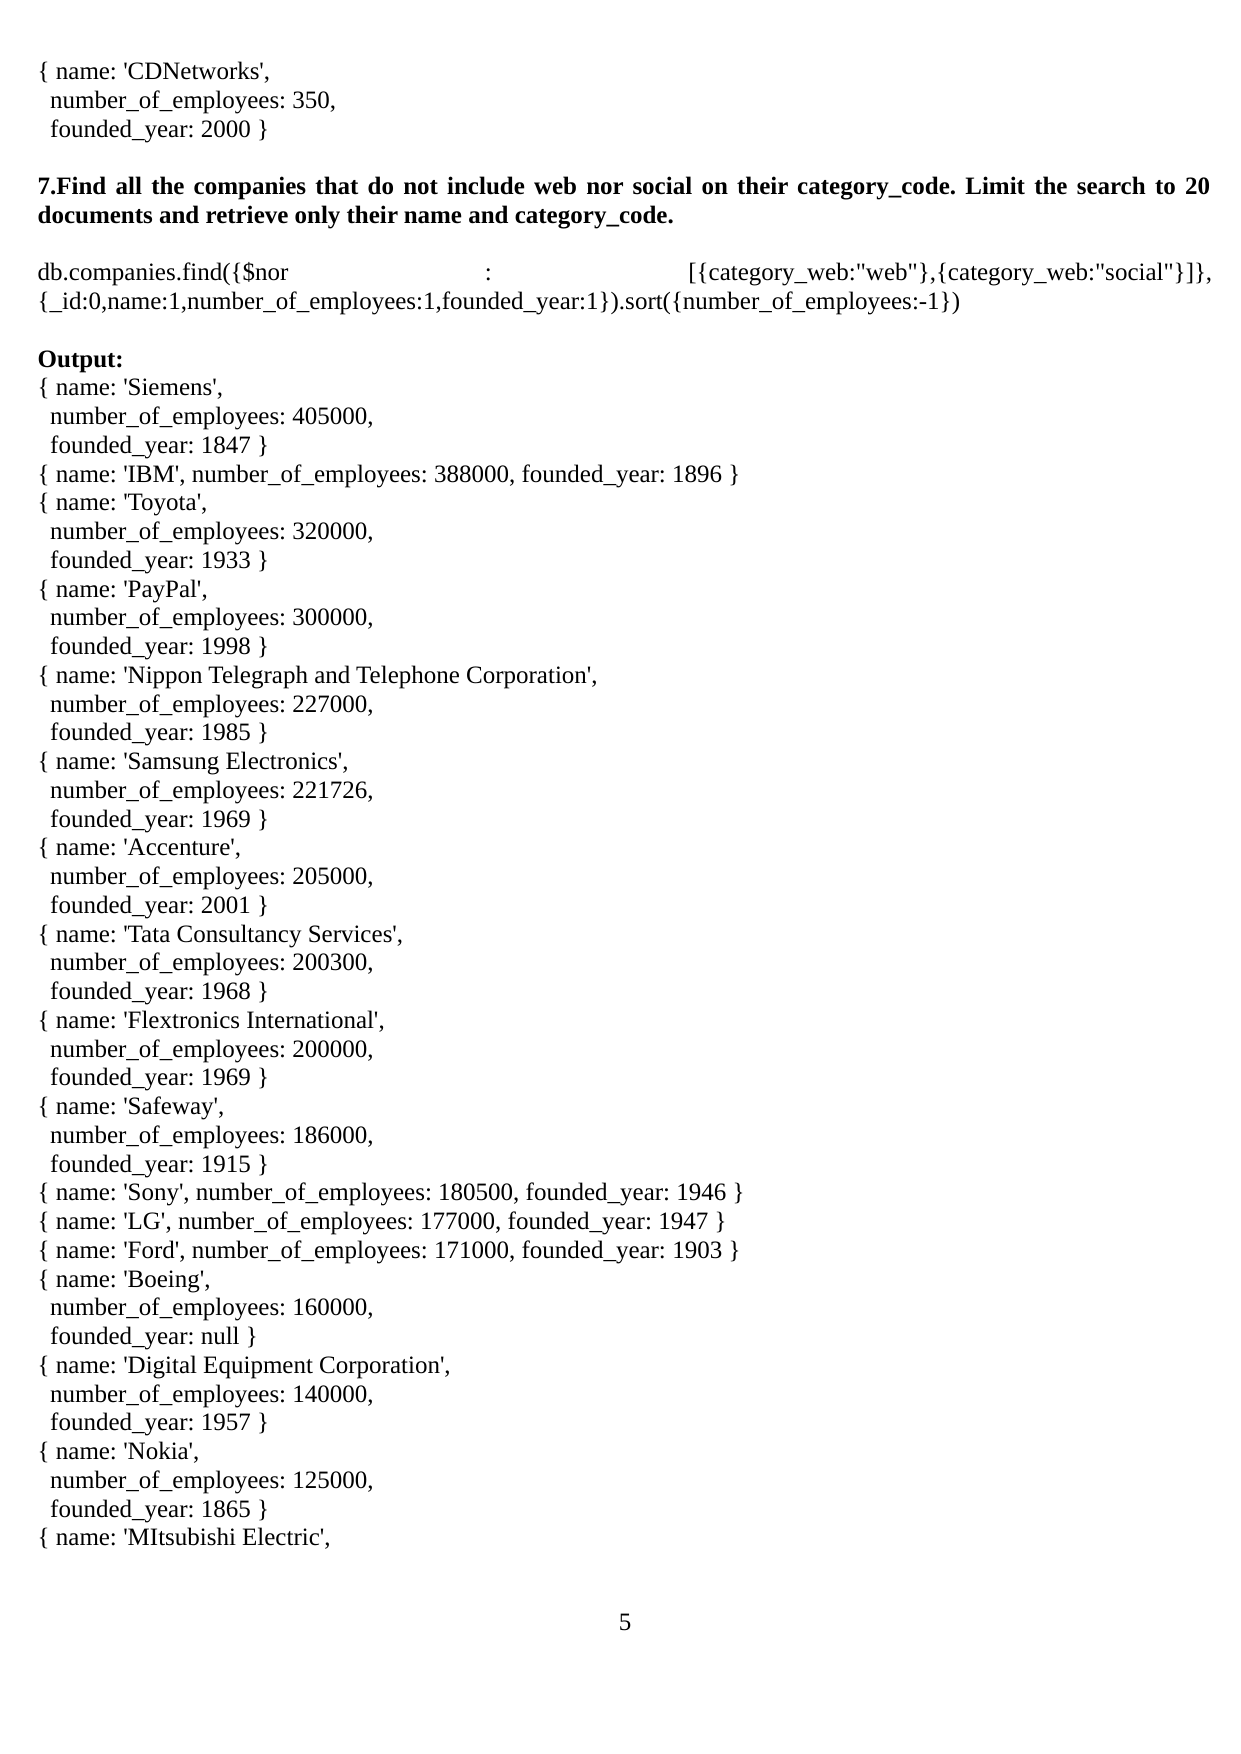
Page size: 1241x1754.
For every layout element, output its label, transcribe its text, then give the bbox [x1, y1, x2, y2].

text number_of_employees: 125000, [37, 1465, 1212, 1494]
text number_of_employees: 350, [37, 85, 1212, 114]
text { name: 'Toyota', [37, 487, 1212, 516]
text { name: 'Boeing', [37, 1264, 1212, 1292]
text number_of_employees: 140000, [37, 1379, 1212, 1407]
text number_of_employees: 300000, [37, 602, 1212, 631]
text founded_year: 1865 } [37, 1494, 1212, 1522]
text number_of_employees: 205000, [37, 861, 1212, 890]
text { name: 'Tata Consultancy Services', [37, 919, 1212, 947]
text 7.Find all the companies that do not include web nor social on their category_code. Limit the search to 20 documents and retrieve only their name and category_code. [37, 171, 1212, 229]
text founded_year: 1915 } [37, 1149, 1212, 1177]
text number_of_employees: 227000, [37, 689, 1212, 717]
text Output: [37, 344, 1212, 372]
text { name: 'Ford', number_of_employees: 171000, founded_year: 1903 } [37, 1235, 1212, 1264]
text founded_year: 1969 } [37, 804, 1212, 832]
text founded_year: 1969 } [37, 1062, 1212, 1091]
text founded_year: 1998 } [37, 631, 1212, 660]
text number_of_employees: 200000, [37, 1034, 1212, 1062]
text { name: 'LG', number_of_employees: 177000, founded_year: 1947 } [37, 1206, 1212, 1235]
text { name: 'Sony', number_of_employees: 180500, founded_year: 1946 } [37, 1177, 1212, 1206]
text db.companies.find({$nor : [{category_web:"web"},{category_web:"social"}]},{_id:0,name:1,number_of_employees:1,founded_year:1}).sort({number_of_employees:-1}) [37, 257, 1212, 315]
text { name: 'Nippon Telegraph and Telephone Corporation', [37, 660, 1212, 689]
text founded_year: 1985 } [37, 717, 1212, 746]
text founded_year: 1847 } [37, 430, 1212, 459]
text founded_year: 2001 } [37, 890, 1212, 919]
text { name: 'Safeway', [37, 1091, 1212, 1120]
text { name: 'CDNetworks', [37, 56, 1212, 85]
text founded_year: 1957 } [37, 1407, 1212, 1436]
text number_of_employees: 186000, [37, 1120, 1212, 1149]
text number_of_employees: 221726, [37, 775, 1212, 804]
text { name: 'IBM', number_of_employees: 388000, founded_year: 1896 } [37, 459, 1212, 487]
text number_of_employees: 200300, [37, 947, 1212, 976]
text founded_year: 1933 } [37, 545, 1212, 574]
text number_of_employees: 160000, [37, 1292, 1212, 1321]
text { name: 'Nokia', [37, 1436, 1212, 1465]
text { name: 'Siemens', [37, 372, 1212, 401]
text { name: 'Digital Equipment Corporation', [37, 1350, 1212, 1379]
text { name: 'Flextronics International', [37, 1005, 1212, 1034]
text number_of_employees: 405000, [37, 401, 1212, 430]
text founded_year: 1968 } [37, 976, 1212, 1005]
text founded_year: null } [37, 1321, 1212, 1350]
text { name: 'Samsung Electronics', [37, 746, 1212, 775]
text { name: 'MItsubishi Electric', [37, 1522, 1212, 1551]
text founded_year: 2000 } [37, 114, 1212, 142]
text number_of_employees: 320000, [37, 516, 1212, 545]
text { name: 'PayPal', [37, 574, 1212, 602]
text { name: 'Accenture', [37, 832, 1212, 861]
